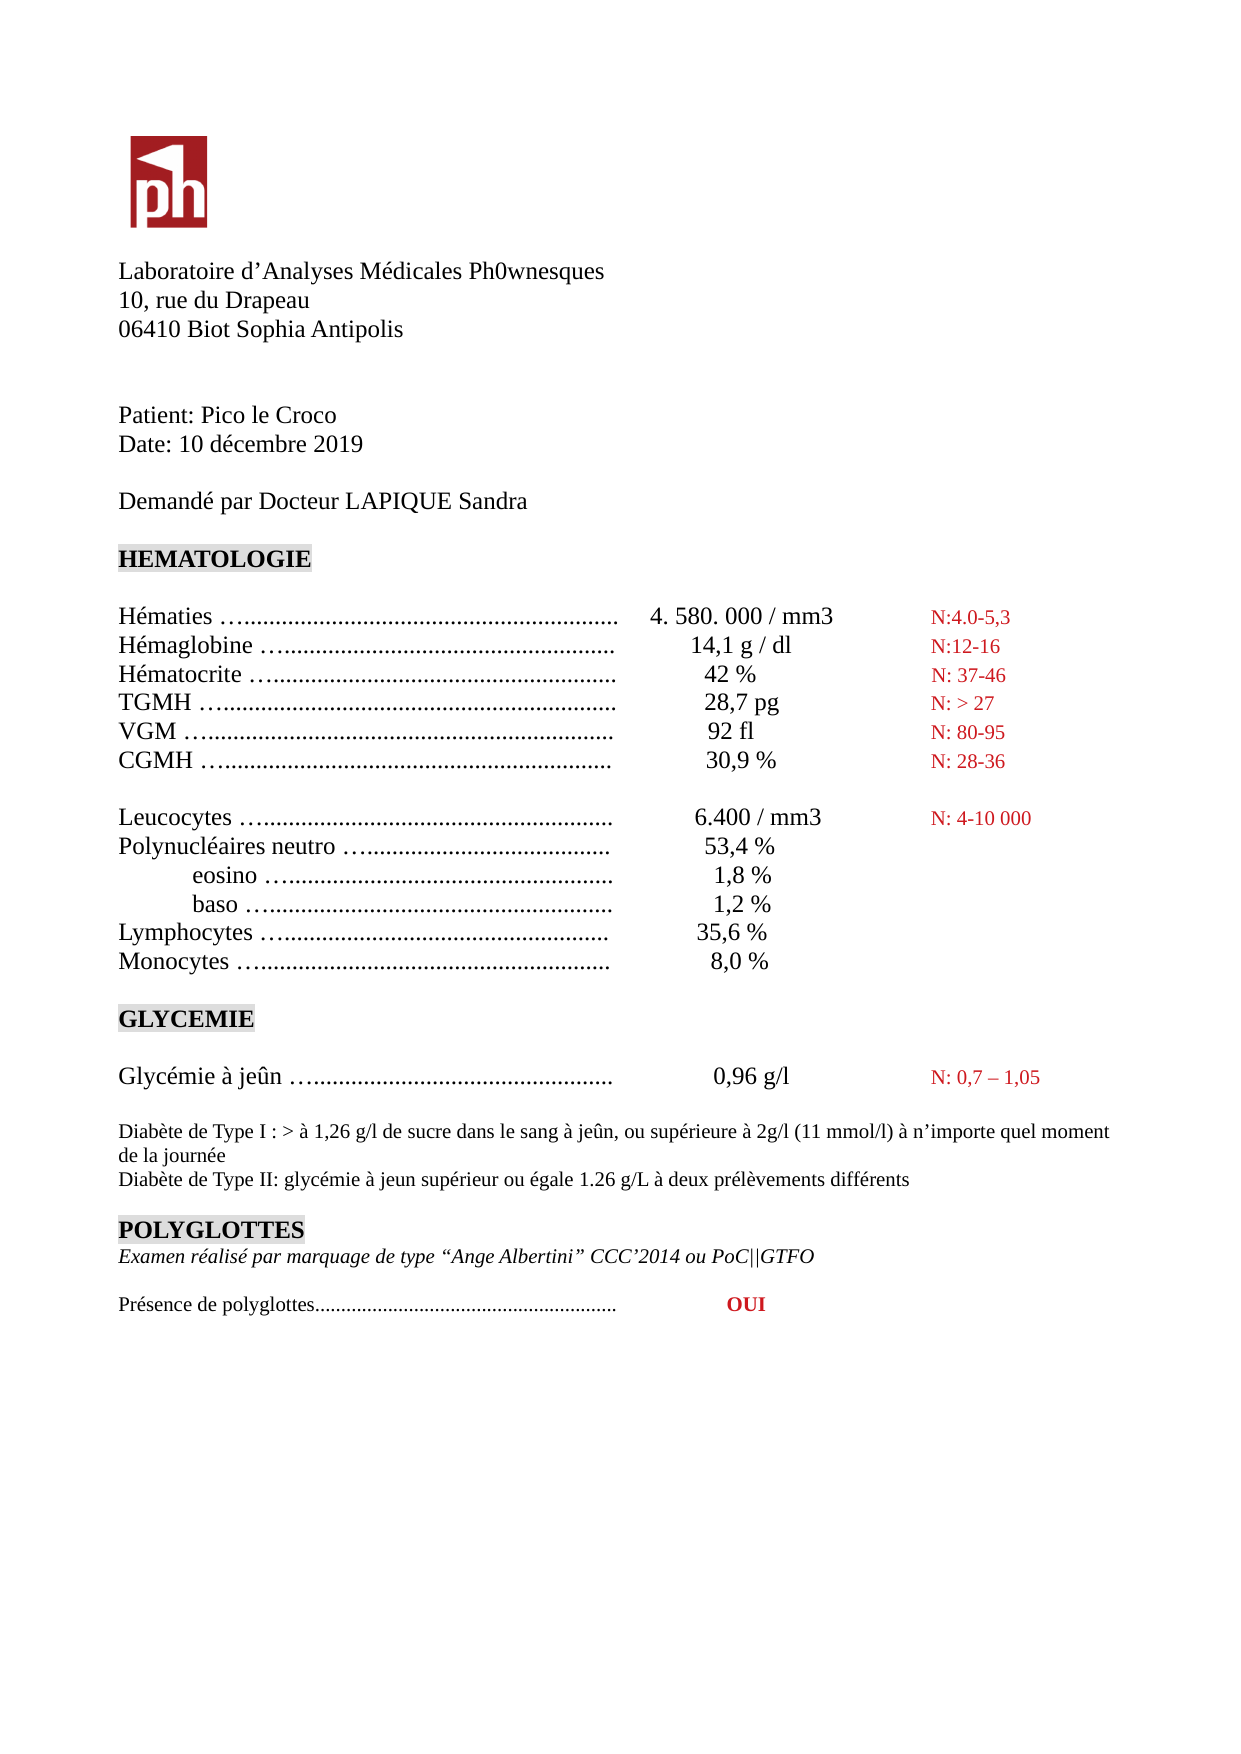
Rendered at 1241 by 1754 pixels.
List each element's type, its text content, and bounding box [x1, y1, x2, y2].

text Hématocrite …....................................................... 42 % N: 37-46 [118, 659, 1122, 687]
text GLYCEMIE [118, 1004, 1122, 1032]
text Laboratoire d’Analyses Médicales Ph0wnesques [118, 256, 1122, 285]
text 06410 Biot Sophia Antipolis [118, 314, 1122, 342]
text 10, rue du Drapeau [118, 285, 1122, 314]
text Date: 10 décembre 2019 [118, 429, 1122, 457]
text baso …....................................................... 1,2 % [118, 889, 1122, 917]
text Présence de polyglottes.......................................................... OUI [118, 1292, 1122, 1316]
text CGMH ….............................................................. 30,9 % N: 28-36 [118, 745, 1122, 774]
text VGM …................................................................. 92 fl N: 80-95 [118, 716, 1122, 745]
text Hématies …............................................................ 4. 580. 000 / mm3 N:4.0-5,3 [118, 601, 1122, 630]
text Lymphocytes ….................................................... 35,6 % [118, 917, 1122, 946]
text Leucocytes …........................................................ 6.400 / mm3 N: 4-10 000 [118, 802, 1122, 831]
text eosino ….................................................... 1,8 % [118, 860, 1122, 889]
text Monocytes …........................................................ 8,0 % [118, 946, 1122, 975]
text Patient: Pico le Croco [118, 400, 1122, 429]
text Demandé par Docteur LAPIQUE Sandra [118, 486, 1122, 515]
text Hémaglobine …..................................................... 14,1 g / dl N:12-16 [118, 630, 1122, 659]
text POLYGLOTTES [118, 1215, 1122, 1244]
text Examen réalisé par marquage de type “Ange Albertini” CCC’2014 ou PoC||GTFO [118, 1244, 1122, 1268]
picture [130, 136, 208, 228]
text HEMATOLOGIE [118, 544, 1122, 572]
text Glycémie à jeûn …................................................ 0,96 g/l N: 0,7 – 1,05 [118, 1061, 1122, 1090]
text Diabète de Type I : > à 1,26 g/l de sucre dans le sang à jeûn, ou supérieure à 2g/l (11 mmol/l) à n’importe quel moment de la journée [118, 1119, 1122, 1167]
text TGMH …............................................................... 28,7 pg N: > 27 [118, 687, 1122, 716]
text Diabète de Type II: glycémie à jeun supérieur ou égale 1.26 g/L à deux prélèvements différents [118, 1167, 1122, 1191]
text Polynucléaires neutro …....................................... 53,4 % [118, 831, 1122, 860]
